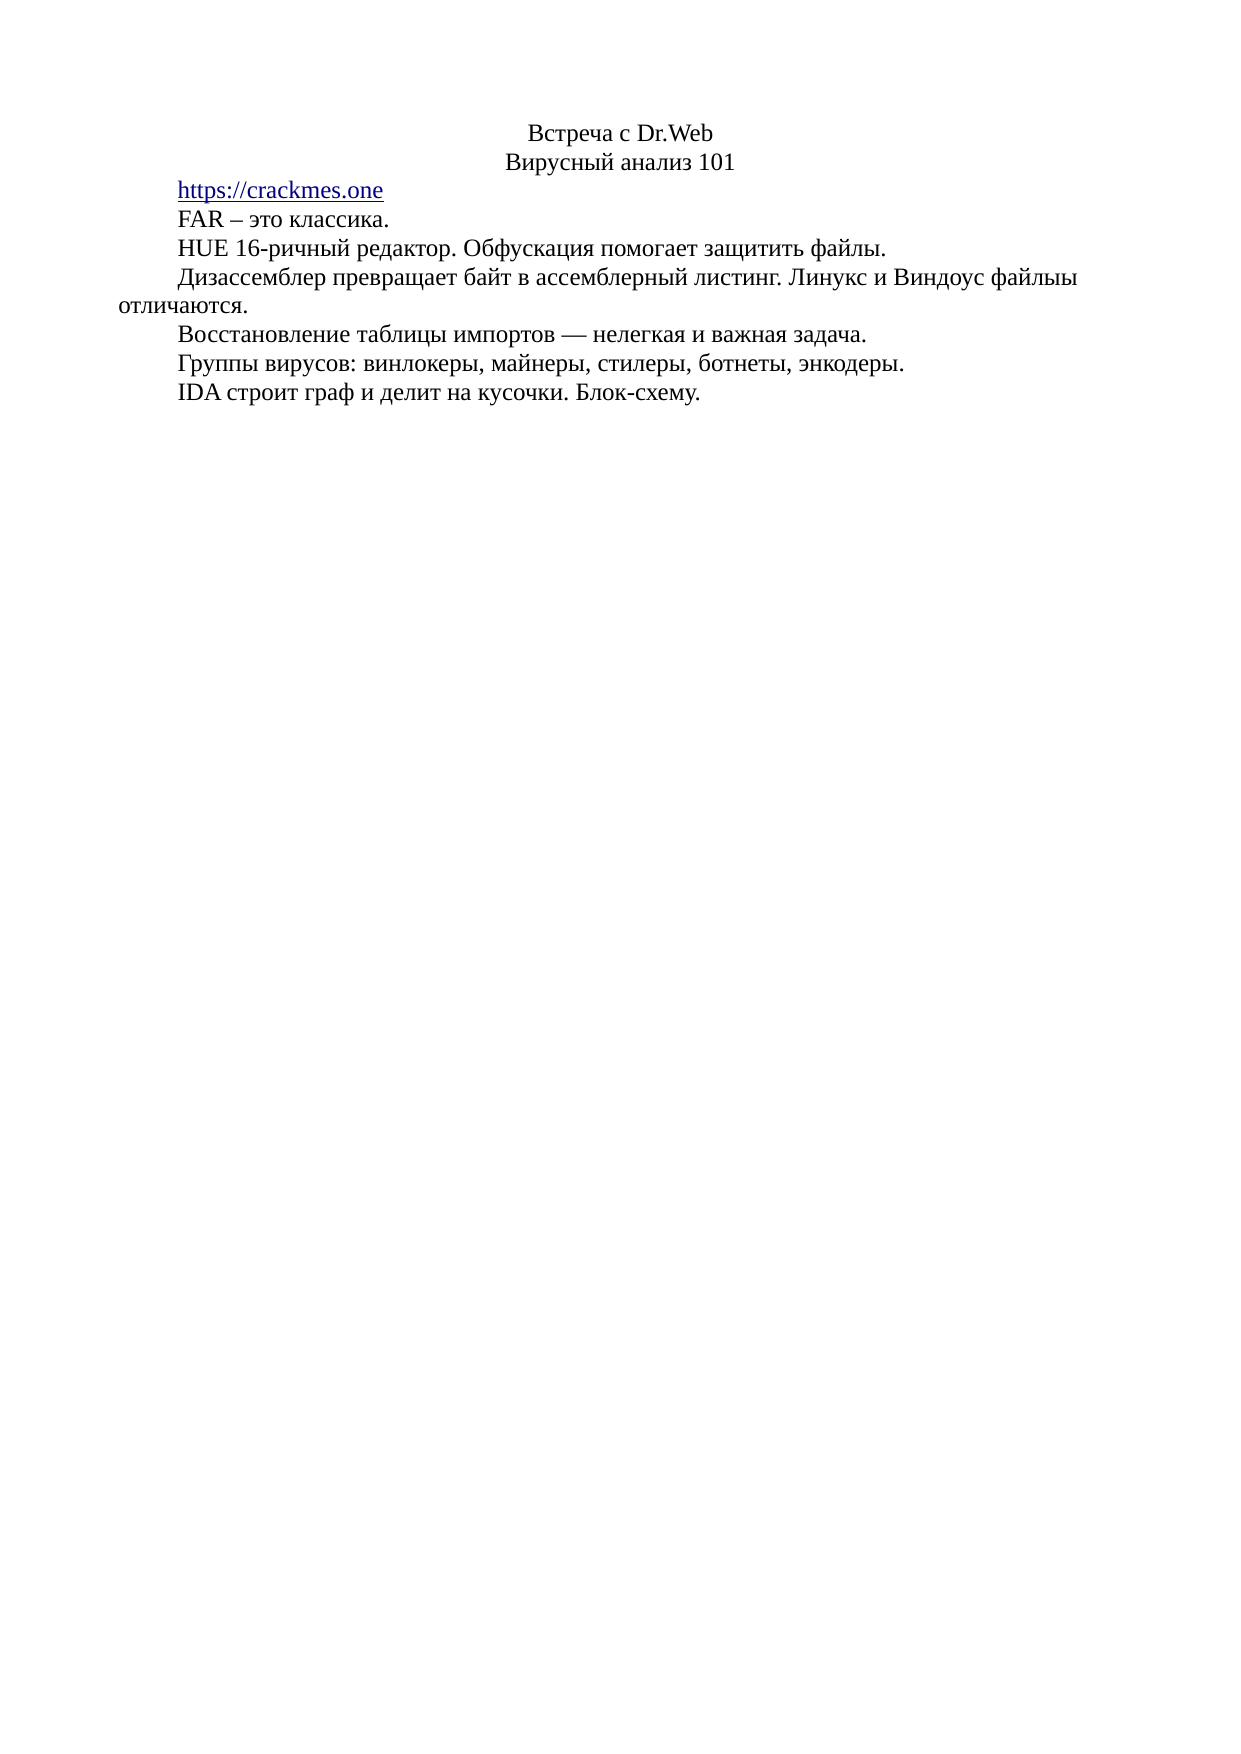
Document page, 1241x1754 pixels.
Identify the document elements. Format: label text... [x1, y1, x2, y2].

text IDA строит граф и делит на кусочки. Блок-схему. [118, 377, 1122, 406]
text HUE 16-ричный редактор. Обфускация помогает защитить файлы. [118, 233, 1122, 262]
text Дизассемблер превращает байт в ассемблерный листинг. Линукс и Виндоус файлыы отличаются. [118, 262, 1122, 319]
text Группы вирусов: винлокеры, майнеры, стилеры, ботнеты, энкодеры. [118, 348, 1122, 377]
text Встреча с Dr.Web [118, 118, 1122, 147]
text https://crackmes.one [118, 176, 1122, 204]
text FAR – это классика. [118, 204, 1122, 233]
text Вирусный анализ 101 [118, 147, 1122, 176]
text Восстановление таблицы импортов — нелегкая и важная задача. [118, 319, 1122, 348]
